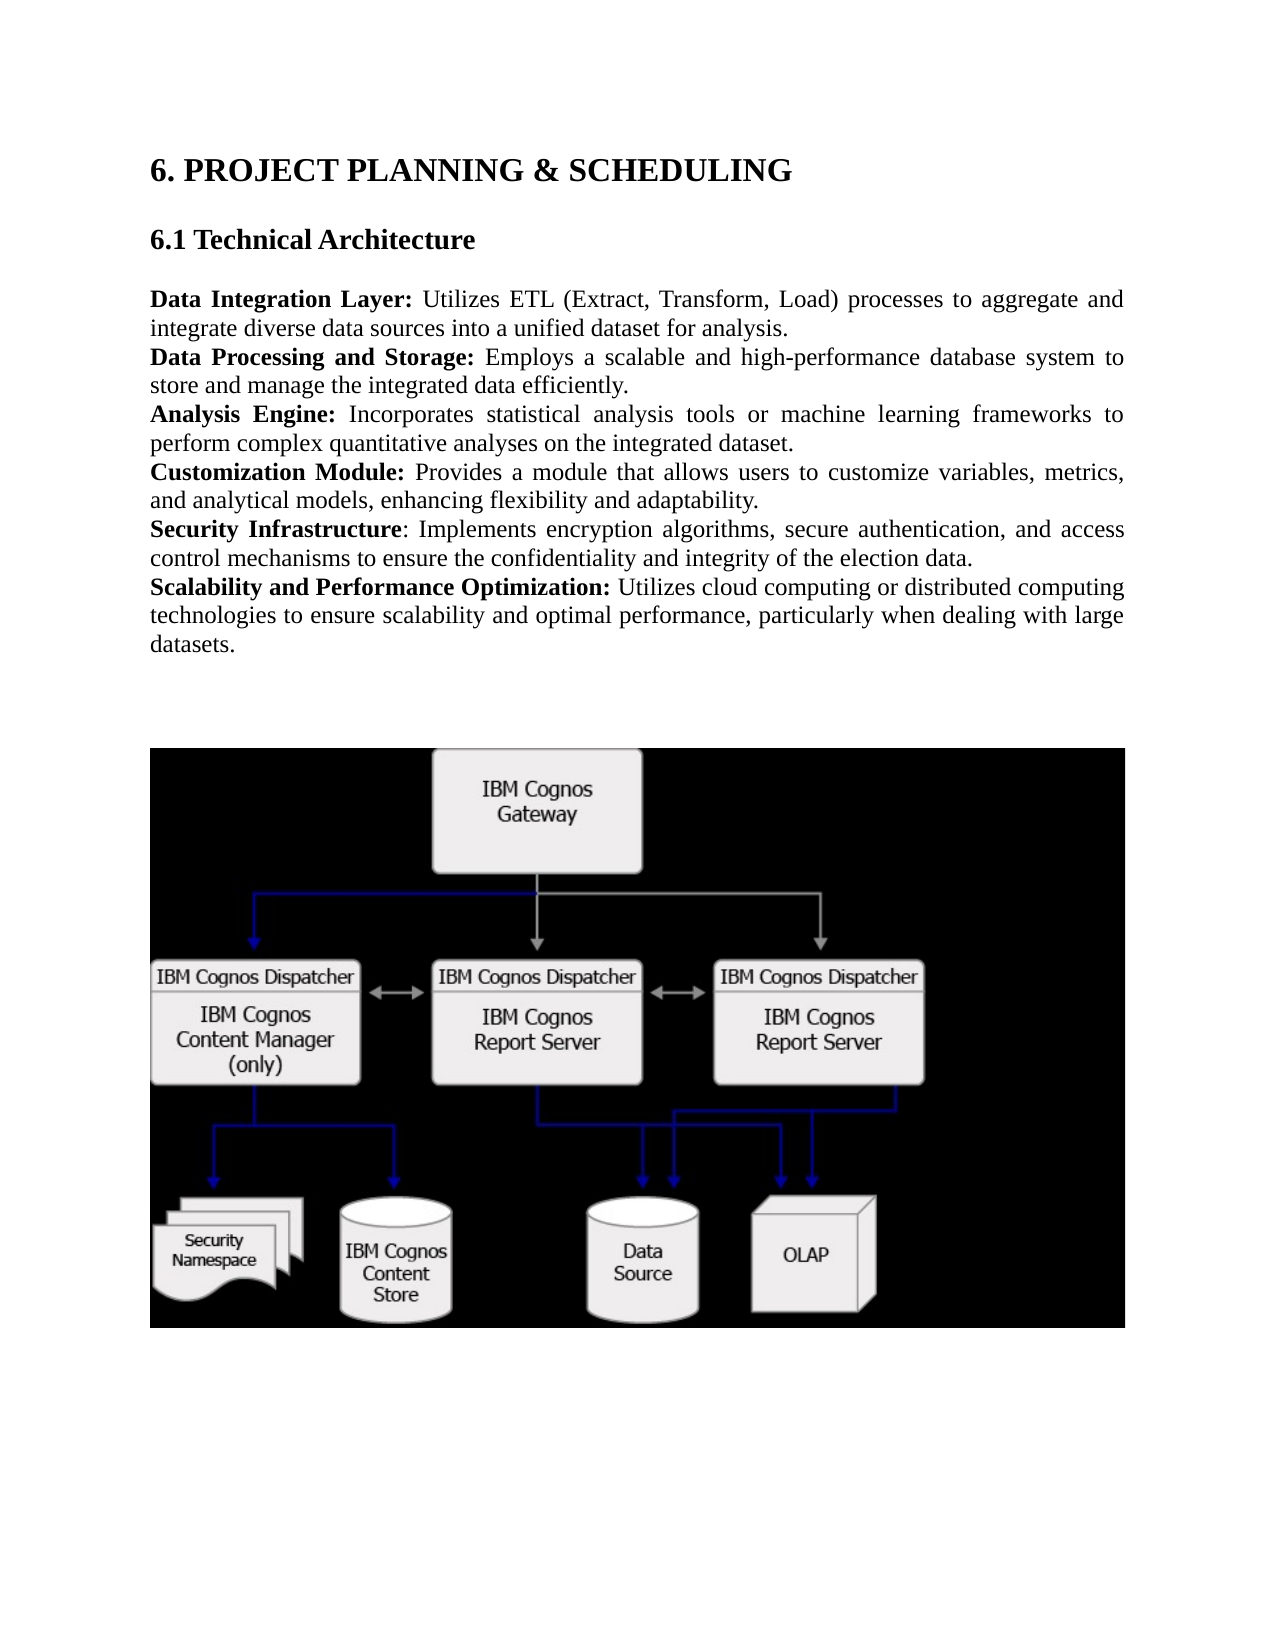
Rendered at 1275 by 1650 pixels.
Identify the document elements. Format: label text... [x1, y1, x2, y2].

text Scalability and Performance Optimization: Utilizes cloud computing or distributed computing technologies to ensure scalability and optimal performance, particularly when dealing with large datasets. [150, 572, 1125, 658]
picture [150, 748, 1125, 1328]
text 6.1 Technical Architecture [150, 222, 1125, 255]
text Data Processing and Storage: Employs a scalable and high-performance database system to store and manage the integrated data efficiently. [150, 342, 1125, 399]
text Security Infrastructure: Implements encryption algorithms, secure authentication, and access control mechanisms to ensure the confidentiality and integrity of the election data. [150, 514, 1125, 572]
text Customization Module: Provides a module that allows users to customize variables, metrics, and analytical models, enhancing flexibility and adaptability. [150, 457, 1125, 514]
text 6. PROJECT PLANNING & SCHEDULING [150, 150, 1125, 188]
text Analysis Engine: Incorporates statistical analysis tools or machine learning frameworks to perform complex quantitative analyses on the integrated dataset. [150, 399, 1125, 457]
text Data Integration Layer: Utilizes ETL (Extract, Transform, Load) processes to aggregate and integrate diverse data sources into a unified dataset for analysis. [150, 284, 1125, 342]
